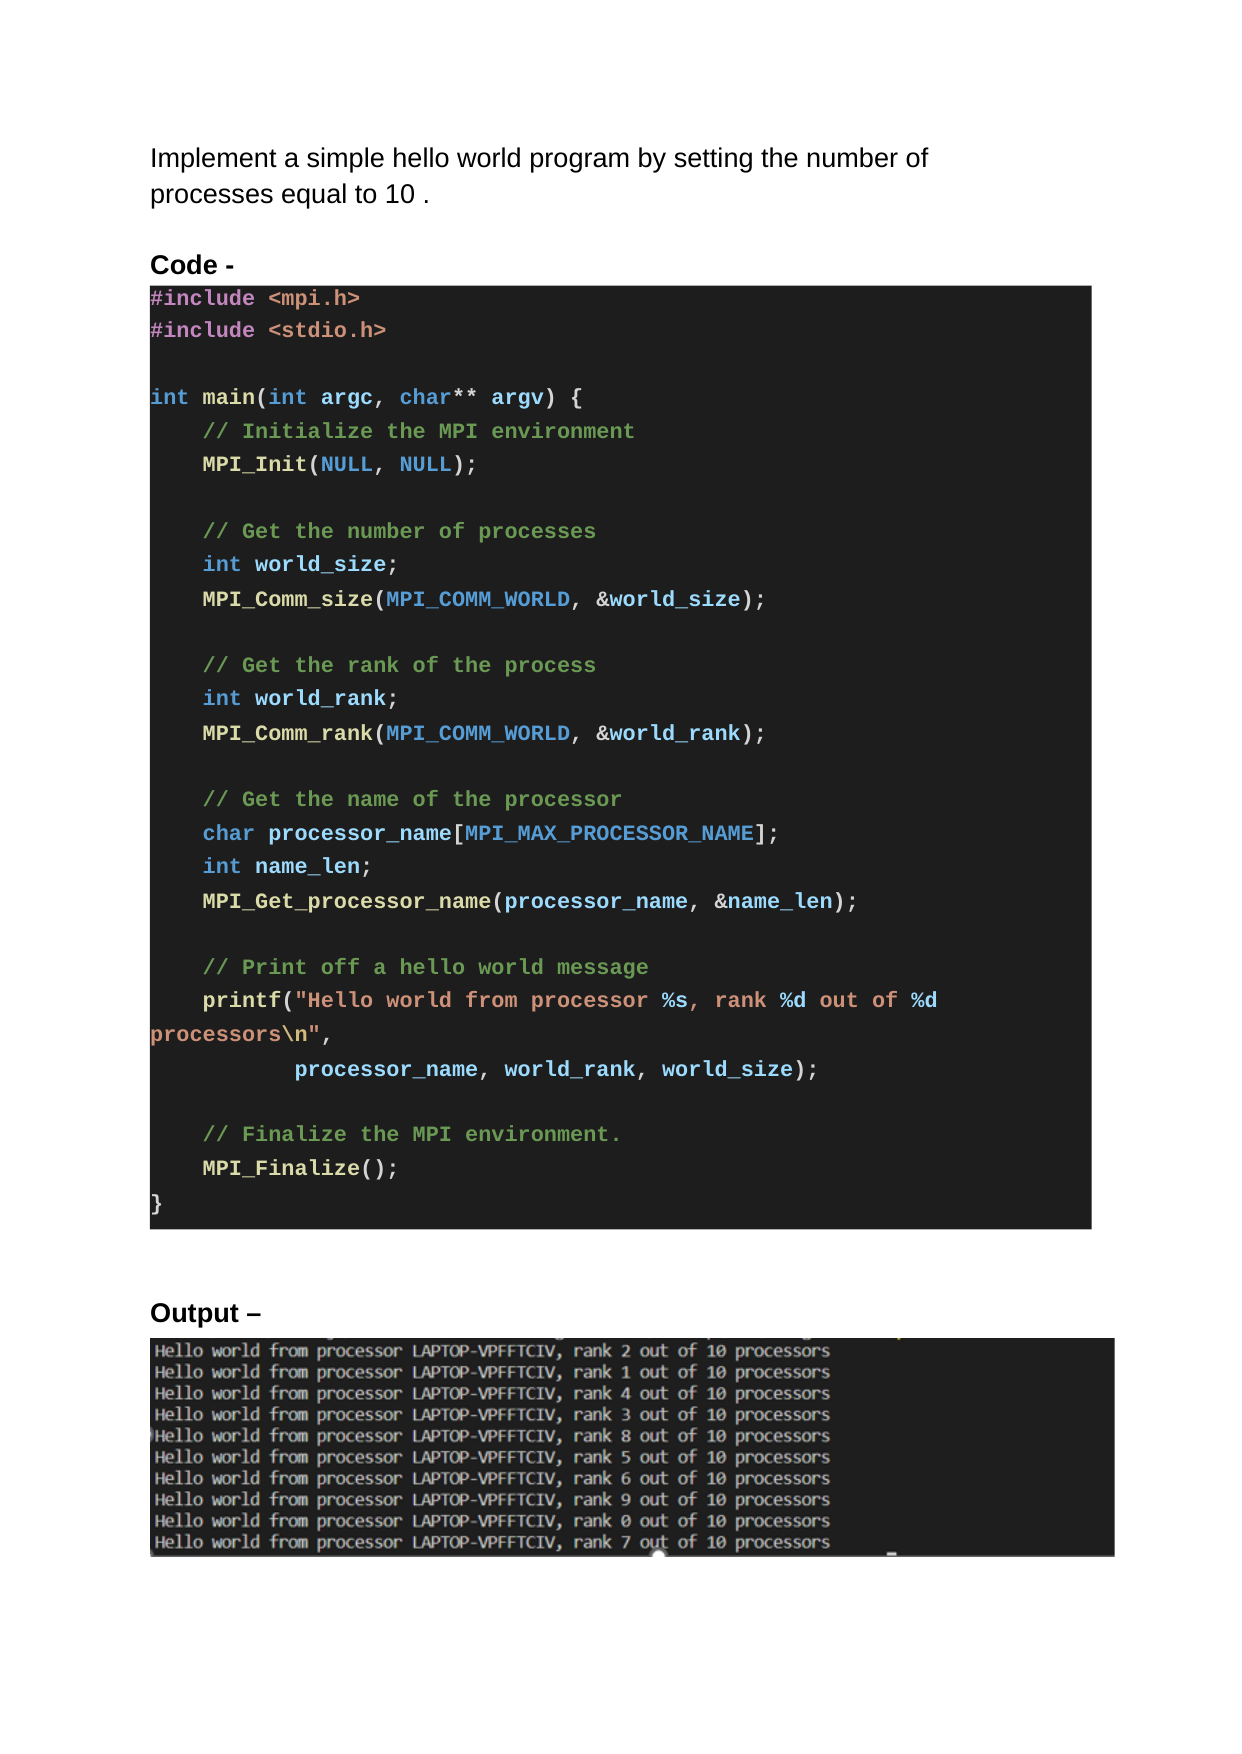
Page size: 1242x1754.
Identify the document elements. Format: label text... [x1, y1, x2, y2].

text MPI_Comm_size(MPI_COMM_WORLD, &world_size); [202, 587, 1092, 612]
text // Get the rank of the process int world_rank; [202, 654, 599, 712]
text MPI_Get_processor_name(processor_name, &name_len); [202, 889, 1092, 913]
text Implement a simple hello world program by setting the number of processes equal to 10 . [150, 142, 1023, 209]
text // Finalize the MPI environment. MPI_Finalize(); [202, 1124, 625, 1182]
text #include <stdio.h> [150, 319, 1092, 344]
text processor_name, world_rank, world_size); [294, 1056, 1092, 1081]
text // Get the name of the processor [202, 788, 1092, 813]
text printf("Hello world from processor %s, rank %d out of %d processors\n", [150, 989, 940, 1048]
text #include <mpi.h> [150, 286, 1092, 310]
text Output – [150, 1297, 1104, 1328]
text } [150, 1191, 1092, 1215]
picture [150, 1338, 1115, 1557]
text // Print off a hello world message [202, 956, 1092, 981]
text char processor_name[MPI_MAX_PROCESSOR_NAME]; int name_len; [202, 822, 782, 880]
text MPI_Comm_rank(MPI_COMM_WORLD, &world_rank); [202, 721, 1092, 746]
text // Initialize the MPI environment MPI_Init(NULL, NULL); [202, 420, 638, 478]
text Code - [150, 249, 1104, 281]
text int main(int argc, char** argv) { [150, 386, 1092, 411]
text // Get the number of processes int world_size; [202, 520, 599, 578]
